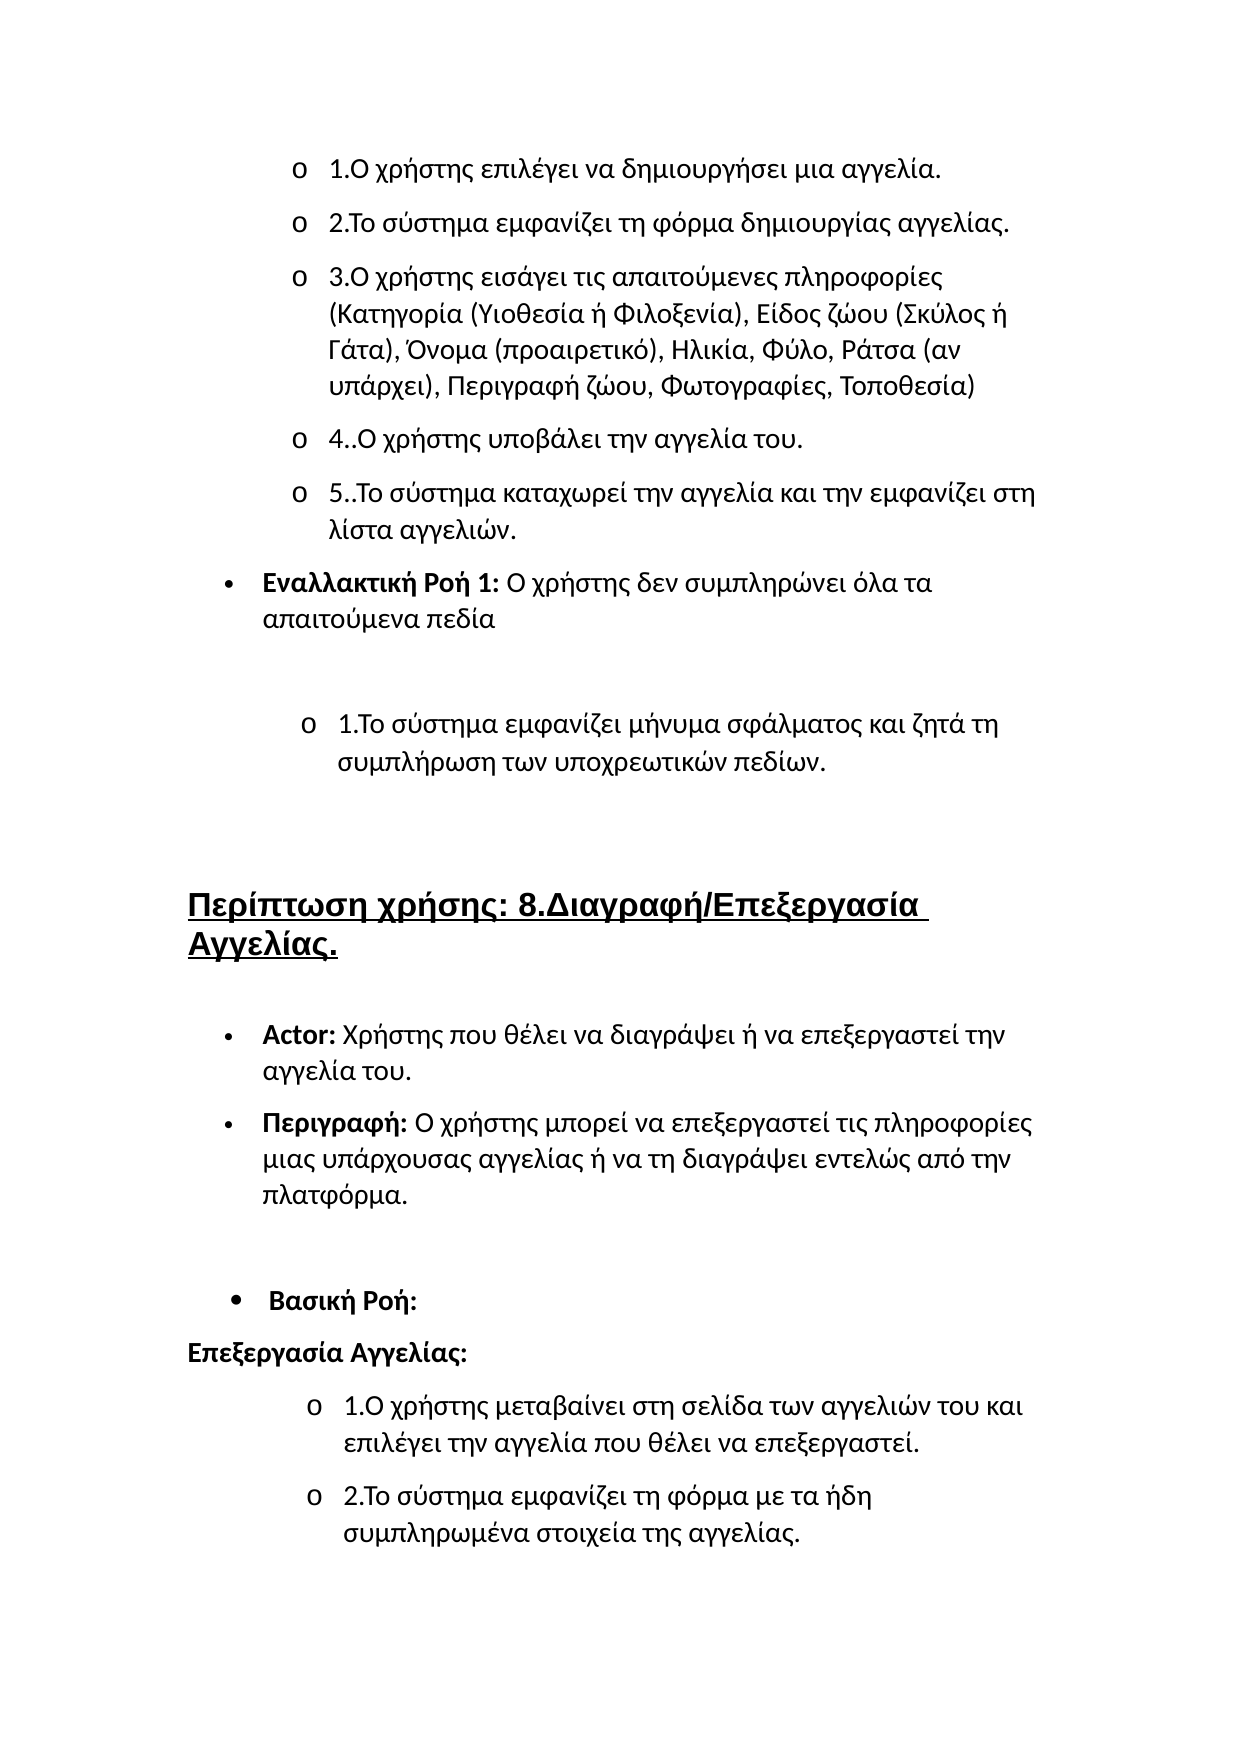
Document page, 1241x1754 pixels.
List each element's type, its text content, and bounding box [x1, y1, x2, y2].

subtitle Περίπτωση χρήσης: 8.Διαγραφή/Επεξεργασία Αγγελίας. [187, 885, 1053, 962]
list 2.Το σύστημα εμφανίζει τη φόρμα δημιουργίας αγγελίας. [291, 204, 1053, 241]
list Βασική Ροή: [231, 1282, 1053, 1317]
list 2.Το σύστημα εμφανίζει τη φόρμα με τα ήδη συμπληρωμένα στοιχεία της αγγελίας. [306, 1477, 1053, 1550]
list 4..Ο χρήστης υποβάλει την αγγελία του. [291, 420, 1053, 457]
list Εναλλακτική Ροή 1: Ο χρήστης δεν συμπληρώνει όλα τα απαιτούμενα πεδία [225, 564, 1053, 636]
list Περιγραφή: Ο χρήστης μπορεί να επεξεργαστεί τις πληροφορίες μιας υπάρχουσας αγγελίας ή να τη διαγράψει εντελώς από την πλατφόρμα. [225, 1104, 1053, 1212]
list 1.Ο χρήστης επιλέγει να δημιουργήσει μια αγγελία. [291, 150, 1053, 187]
list 1.Το σύστημα εμφανίζει μήνυμα σφάλματος και ζητά τη συμπλήρωση των υποχρεωτικών πεδίων. [300, 705, 1053, 778]
list 1.Ο χρήστης μεταβαίνει στη σελίδα των αγγελιών του και επιλέγει την αγγελία που θέλει να επεξεργαστεί. [306, 1387, 1053, 1460]
list 5..Το σύστημα καταχωρεί την αγγελία και την εμφανίζει στη λίστα αγγελιών. [291, 474, 1053, 547]
list Actor: Χρήστης που θέλει να διαγράψει ή να επεξεργαστεί την αγγελία του. [225, 1016, 1053, 1088]
text Επεξεργασία Αγγελίας: [187, 1334, 1053, 1370]
list 3.Ο χρήστης εισάγει τις απαιτούμενες πληροφορίες (Κατηγορία (Υιοθεσία ή Φιλοξενία), Είδος ζώου (Σκύλος ή Γάτα), Όνομα (προαιρετικό), Ηλικία, Φύλο, Ράτσα (αν υπάρχει), Περιγραφή ζώου, Φωτογραφίες, Τοποθεσία) [291, 258, 1053, 403]
